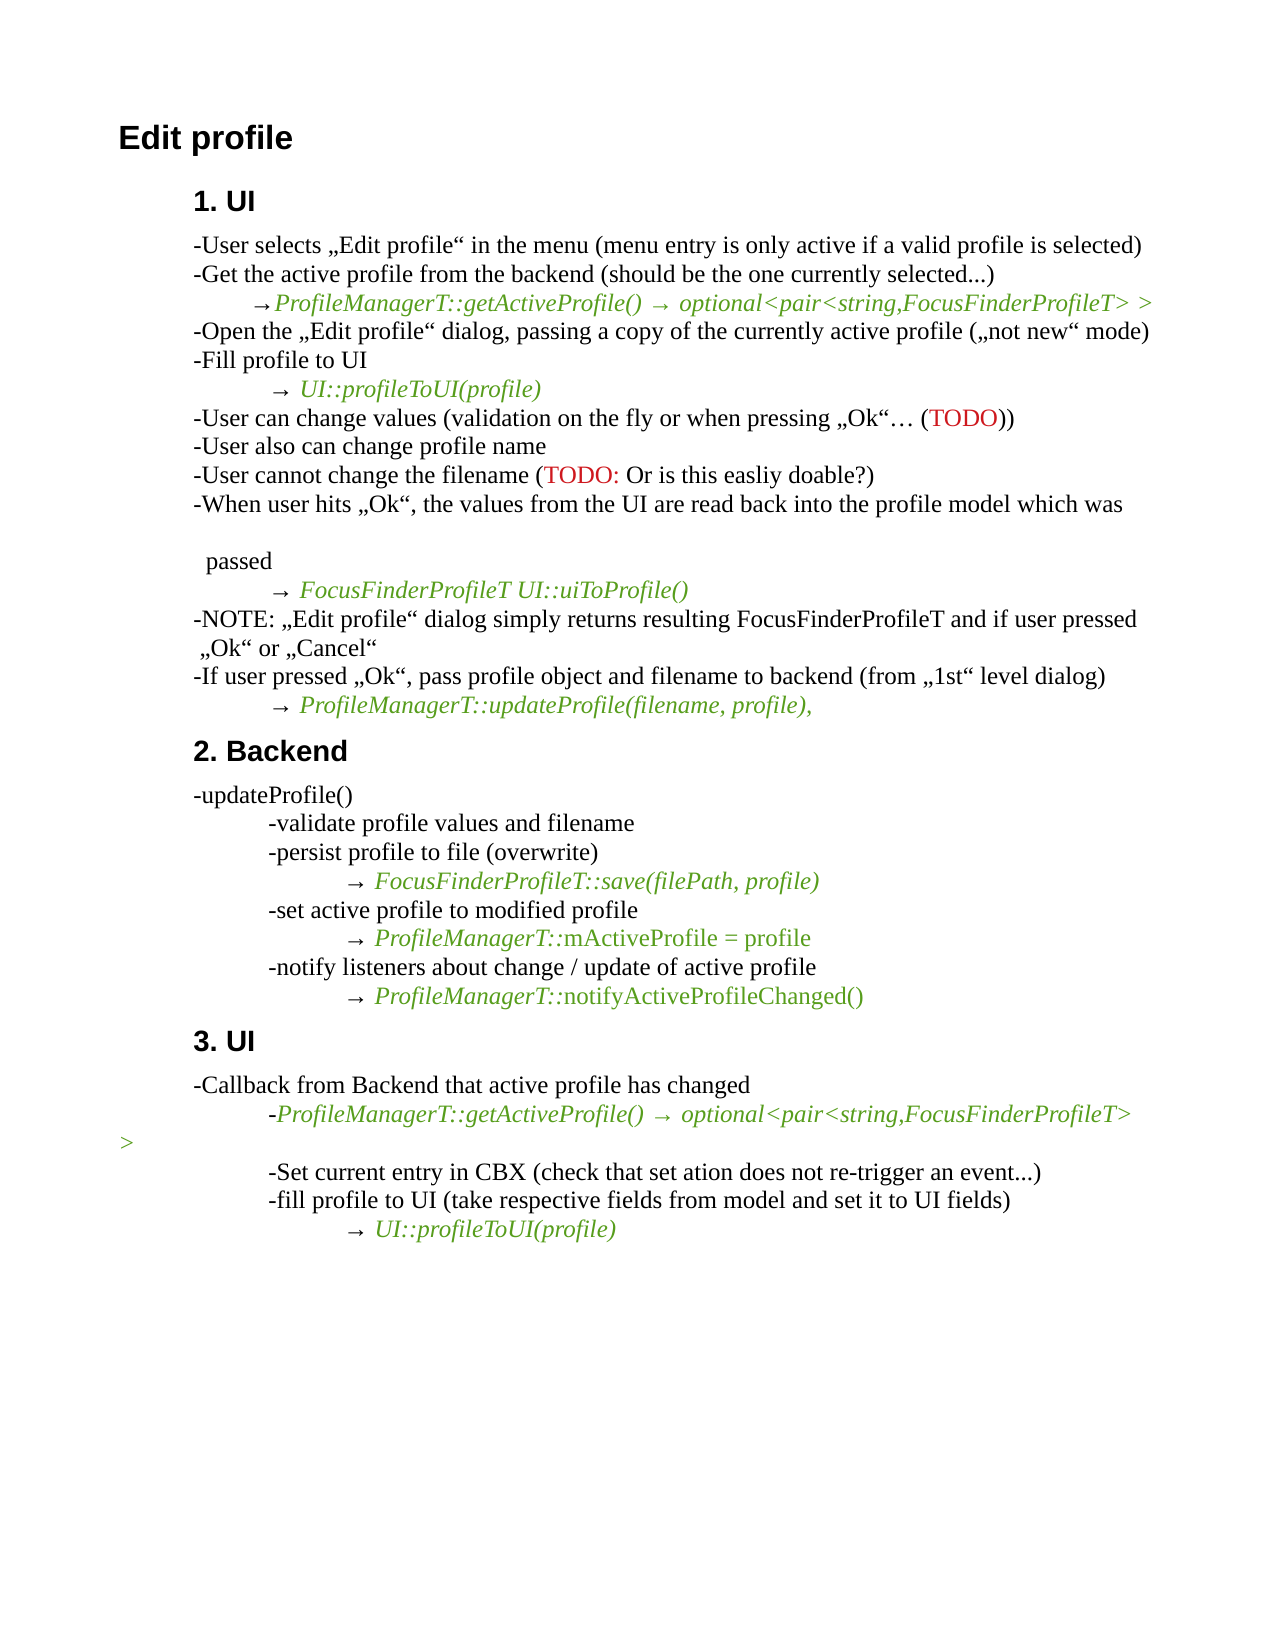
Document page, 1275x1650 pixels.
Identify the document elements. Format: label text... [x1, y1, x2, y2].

text -updateProfile() [118, 780, 1157, 808]
text -User cannot change the filename (TODO: Or is this easliy doable?) [118, 460, 1157, 489]
text → ProfileManagerT::updateProfile(filename, profile), [118, 690, 1157, 719]
text -NOTE: „Edit profile“ dialog simply returns resulting FocusFinderProfileT and if user pressed [118, 604, 1157, 633]
text -set active profile to modified profile [118, 895, 1157, 923]
text -User selects „Edit profile“ in the menu (menu entry is only active if a valid profile is selected) -Get the active profile from the backend (should be the one currently selected...) →ProfileManagerT::getActiveProfile() → optional<pair<string,FocusFinderProfileT> > [118, 230, 1157, 316]
subtitle 1. UI [118, 184, 1157, 218]
text -Fill profile to UI [118, 345, 1157, 374]
text → UI::profileToUI(profile) [118, 1214, 1157, 1243]
text -User also can change profile name [118, 431, 1157, 460]
subtitle 2. Backend [118, 733, 1157, 767]
subtitle Edit profile [118, 118, 1157, 157]
text -When user hits „Ok“, the values from the UI are read back into the profile model which was [118, 489, 1157, 546]
text -Callback from Backend that active profile has changed [118, 1071, 1157, 1099]
text -fill profile to UI (take respective fields from model and set it to UI fields) [118, 1186, 1157, 1214]
text „Ok“ or „Cancel“ [118, 633, 1157, 661]
text → ProfileManagerT::mActiveProfile = profile [118, 923, 1157, 952]
text -validate profile values and filename -persist profile to file (overwrite) → FocusFinderProfileT::save(filePath, profile) [118, 808, 1157, 895]
text → UI::profileToUI(profile) [118, 374, 1157, 403]
subtitle 3. UI [118, 1024, 1157, 1058]
text -ProfileManagerT::getActiveProfile() → optional<pair<string,FocusFinderProfileT> > [118, 1099, 1157, 1157]
text passed [118, 546, 1157, 575]
text -If user pressed „Ok“, pass profile object and filename to backend (from „1st“ level dialog) [118, 661, 1157, 690]
text → FocusFinderProfileT UI::uiToProfile() [118, 575, 1157, 604]
text -notify listeners about change / update of active profile [118, 952, 1157, 981]
text -Open the „Edit profile“ dialog, passing a copy of the currently active profile („not new“ mode) [118, 316, 1157, 345]
text → ProfileManagerT::notifyActiveProfileChanged() [118, 981, 1157, 1010]
text -Set current entry in CBX (check that set ation does not re-trigger an event...) [118, 1157, 1157, 1186]
text -User can change values (validation on the fly or when pressing „Ok“… (TODO)) [118, 403, 1157, 431]
